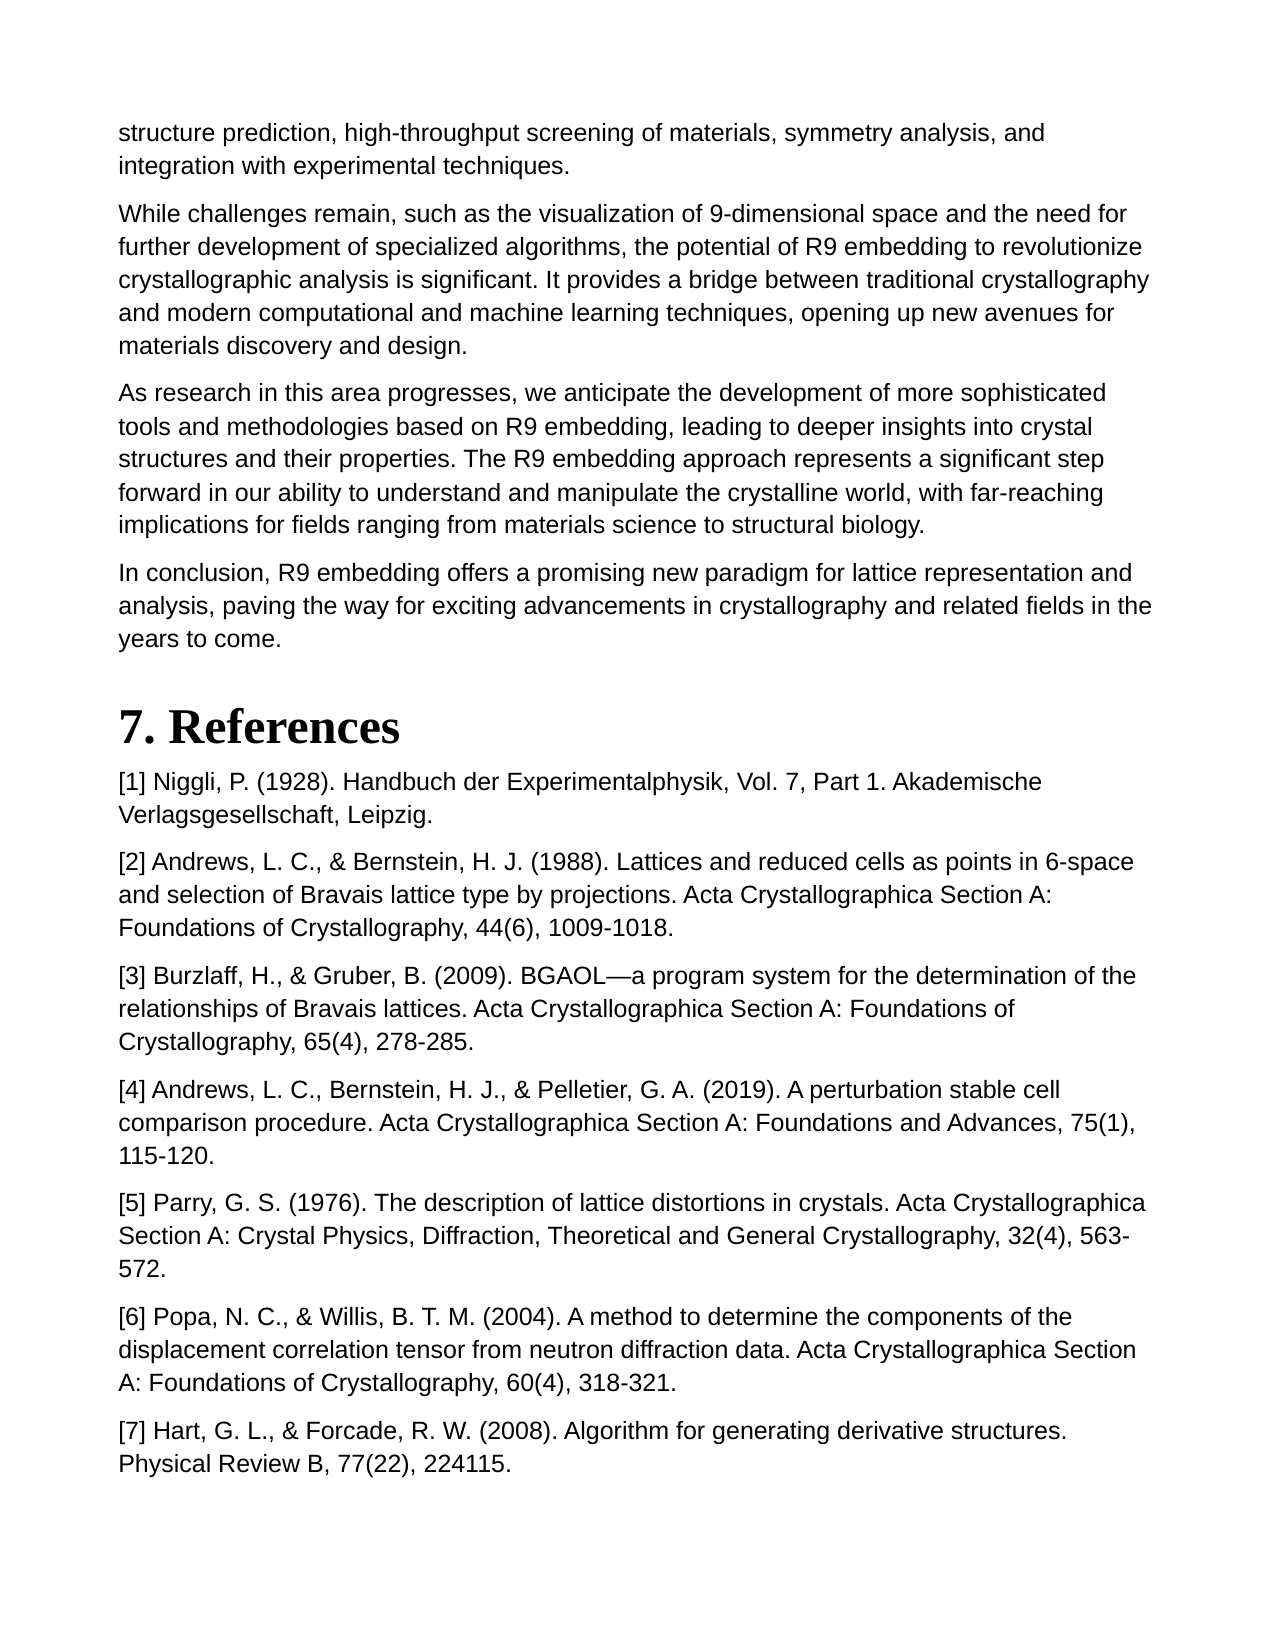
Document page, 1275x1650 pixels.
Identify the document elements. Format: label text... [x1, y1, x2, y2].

text As research in this area progresses, we anticipate the development of more sophisticated tools and methodologies based on R9 embedding, leading to deeper insights into crystal structures and their properties. The R9 embedding approach represents a significant step forward in our ability to understand and manipulate the crystalline world, with far-reaching implications for fields ranging from materials science to structural biology. [118, 378, 1157, 539]
text [7] Hart, G. L., & Forcade, R. W. (2008). Algorithm for generating derivative structures. Physical Review B, 77(22), 224115. [118, 1416, 1157, 1477]
text [2] Andrews, L. C., & Bernstein, H. J. (1988). Lattices and reduced cells as points in 6-space and selection of Bravais lattice type by projections. Acta Crystallographica Section A: Foundations of Crystallography, 44(6), 1009-1018. [118, 847, 1157, 942]
text structure prediction, high-throughput screening of materials, symmetry analysis, and integration with experimental techniques. [118, 118, 1157, 180]
text [6] Popa, N. C., & Willis, B. T. M. (2004). A method to determine the components of the displacement correlation tensor from neutron diffraction data. Acta Crystallographica Section A: Foundations of Crystallography, 60(4), 318-321. [118, 1302, 1157, 1397]
text [3] Burzlaff, H., & Gruber, B. (2009). BGAOL—a program system for the determination of the relationships of Bravais lattices. Acta Crystallographica Section A: Foundations of Crystallography, 65(4), 278-285. [118, 961, 1157, 1056]
subtitle 7. References [118, 697, 1157, 754]
text [1] Niggli, P. (1928). Handbuch der Experimentalphysik, Vol. 7, Part 1. Akademische Verlagsgesellschaft, Leipzig. [118, 767, 1157, 828]
text [5] Parry, G. S. (1976). The description of lattice distortions in crystals. Acta Crystallographica Section A: Crystal Physics, Diffraction, Theoretical and General Crystallography, 32(4), 563-572. [118, 1188, 1157, 1283]
text In conclusion, R9 embedding offers a promising new paradigm for lattice representation and analysis, paving the way for exciting advancements in crystallography and related fields in the years to come. [118, 558, 1157, 653]
text [4] Andrews, L. C., Bernstein, H. J., & Pelletier, G. A. (2019). A perturbation stable cell comparison procedure. Acta Crystallographica Section A: Foundations and Advances, 75(1), 115-120. [118, 1075, 1157, 1169]
text While challenges remain, such as the visualization of 9-dimensional space and the need for further development of specialized algorithms, the potential of R9 embedding to revolutionize crystallographic analysis is significant. It provides a bridge between traditional crystallography and modern computational and machine learning techniques, opening up new avenues for materials discovery and design. [118, 199, 1157, 359]
